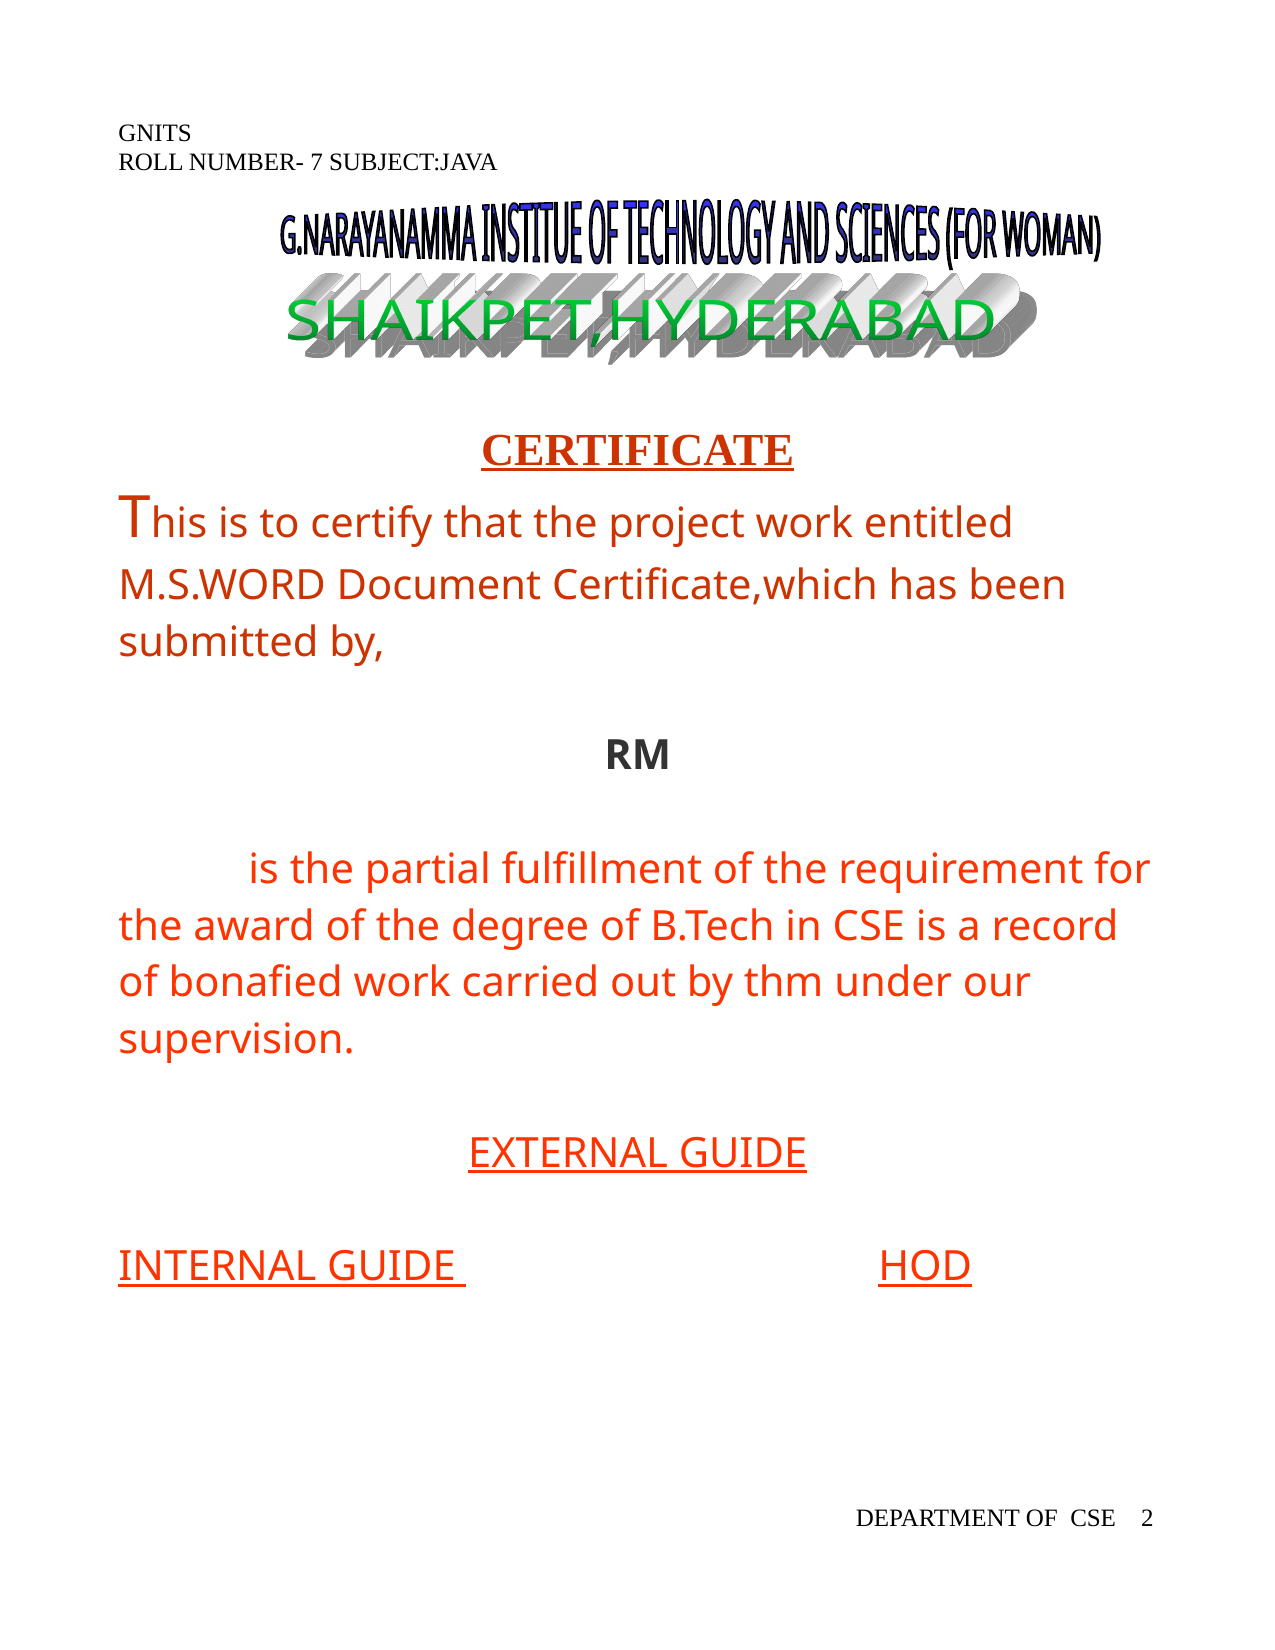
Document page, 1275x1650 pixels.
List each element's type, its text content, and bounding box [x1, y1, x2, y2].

text CERTIFICATE [118, 422, 1157, 475]
text EXTERNAL GUIDE [118, 1122, 1157, 1179]
text INTERNAL GUIDE HOD [118, 1236, 1157, 1293]
text This is to certify that the project work entitled M.S.WORD Document Certificate,which has been submitted by, [118, 475, 1157, 668]
text RM [118, 725, 1157, 782]
text is the partial fulfillment of the requirement for the award of the degree of B.Tech in CSE is a record of bonafied work carried out by thm under our supervision. [118, 838, 1157, 1066]
